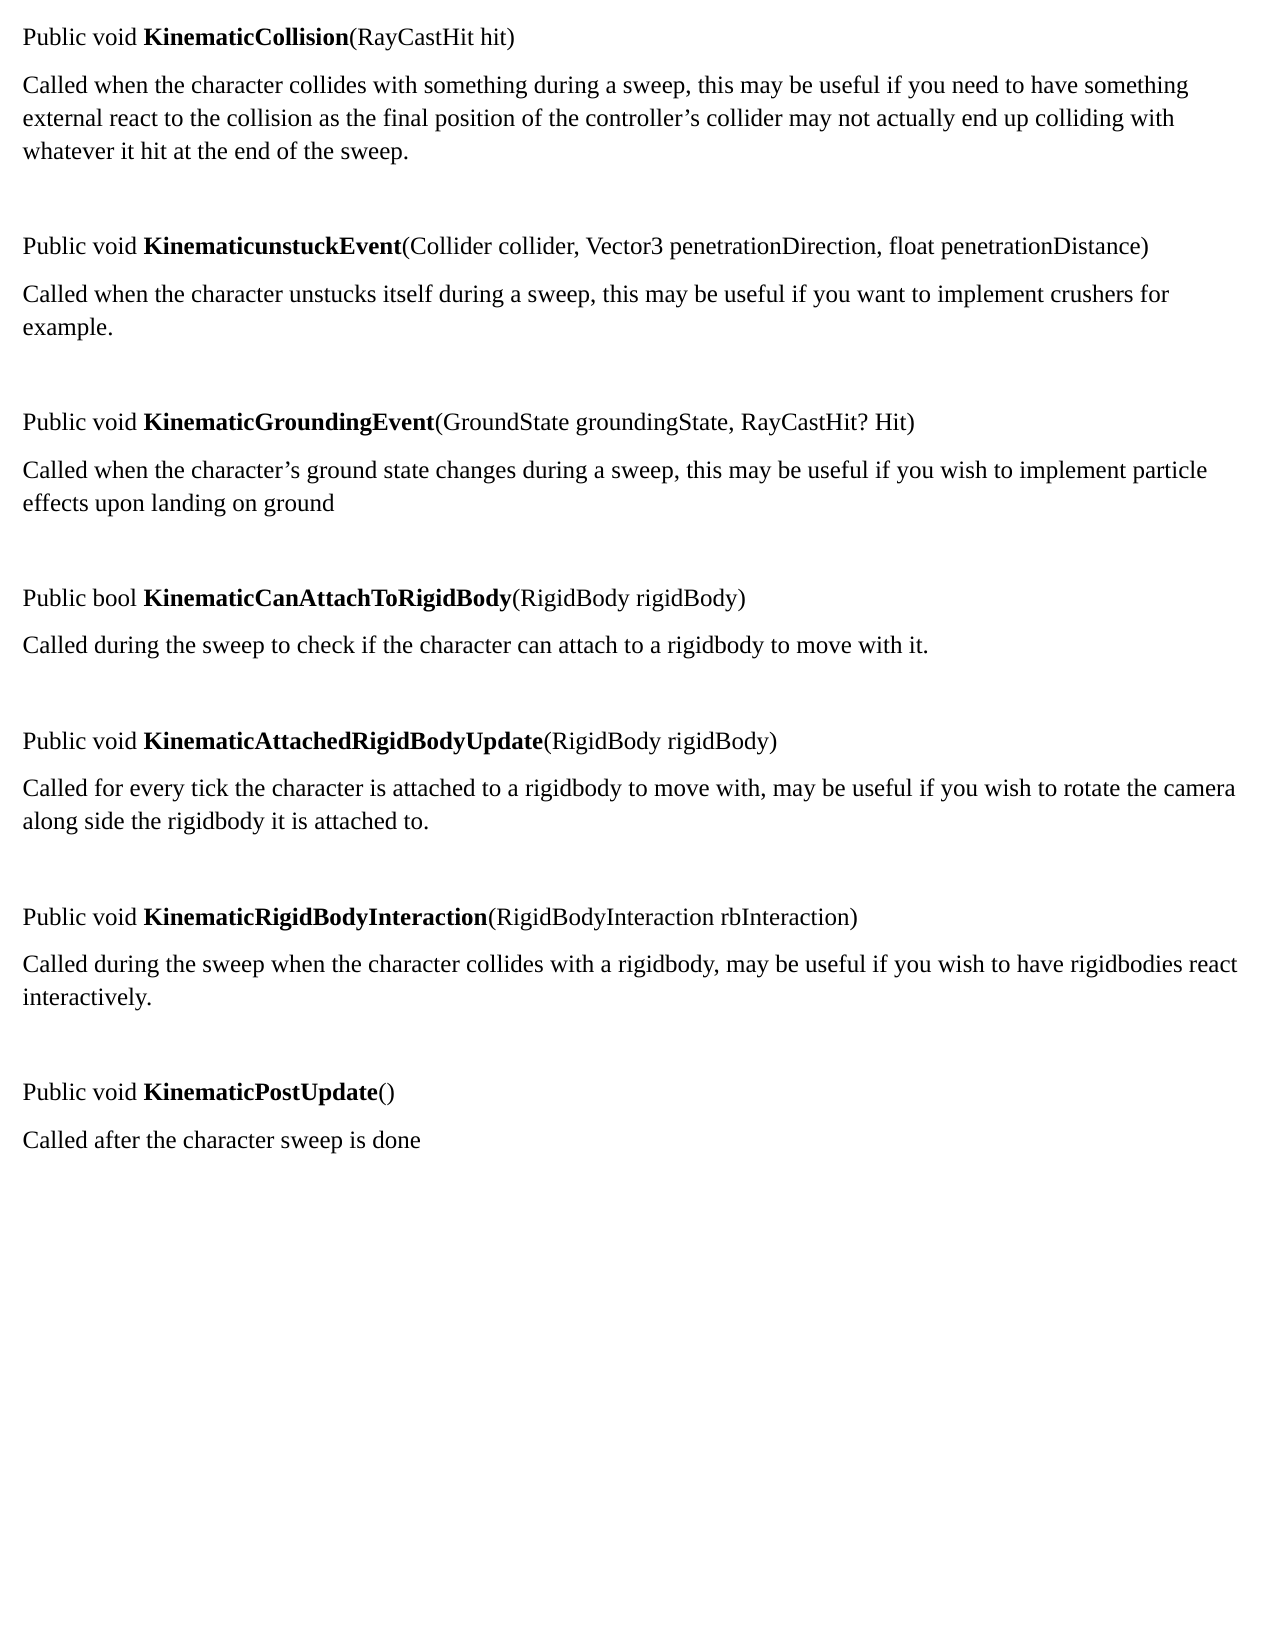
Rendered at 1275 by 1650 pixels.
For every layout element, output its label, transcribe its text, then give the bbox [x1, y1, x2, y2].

text Called when the character collides with something during a sweep, this may be useful if you need to have something external react to the collision as the final position of the controller’s collider may not actually end up colliding with whatever it hit at the end of the sweep. [22, 70, 1252, 165]
text Public void KinematicRigidBodyInteraction(RigidBodyInteraction rbInteraction) [22, 902, 1252, 930]
text Public void KinematicPostUpdate() [22, 1077, 1252, 1106]
text Called after the character sweep is done [22, 1125, 1252, 1154]
text Called when the character’s ground state changes during a sweep, this may be useful if you wish to implement particle effects upon landing on ground [22, 455, 1252, 517]
text Public void KinematicAttachedRigidBodyUpdate(RigidBody rigidBody) [22, 726, 1252, 754]
text Called during the sweep when the character collides with a rigidbody, may be useful if you wish to have rigidbodies react interactively. [22, 949, 1252, 1011]
text Public void KinematicunstuckEvent(Collider collider, Vector3 penetrationDirection, float penetrationDistance) [22, 231, 1252, 260]
text Called during the sweep to check if the character can attach to a rigidbody to move with it. [22, 631, 1252, 659]
text Called for every tick the character is attached to a rigidbody to move with, may be useful if you wish to rotate the camera along side the rigidbody it is attached to. [22, 773, 1252, 835]
text Called when the character unstucks itself during a sweep, this may be useful if you want to implement crushers for example. [22, 279, 1252, 341]
text Public void KinematicCollision(RayCastHit hit) [22, 22, 1252, 51]
text Public bool KinematicCanAttachToRigidBody(RigidBody rigidBody) [22, 583, 1252, 612]
text Public void KinematicGroundingEvent(GroundState groundingState, RayCastHit? Hit) [22, 407, 1252, 436]
